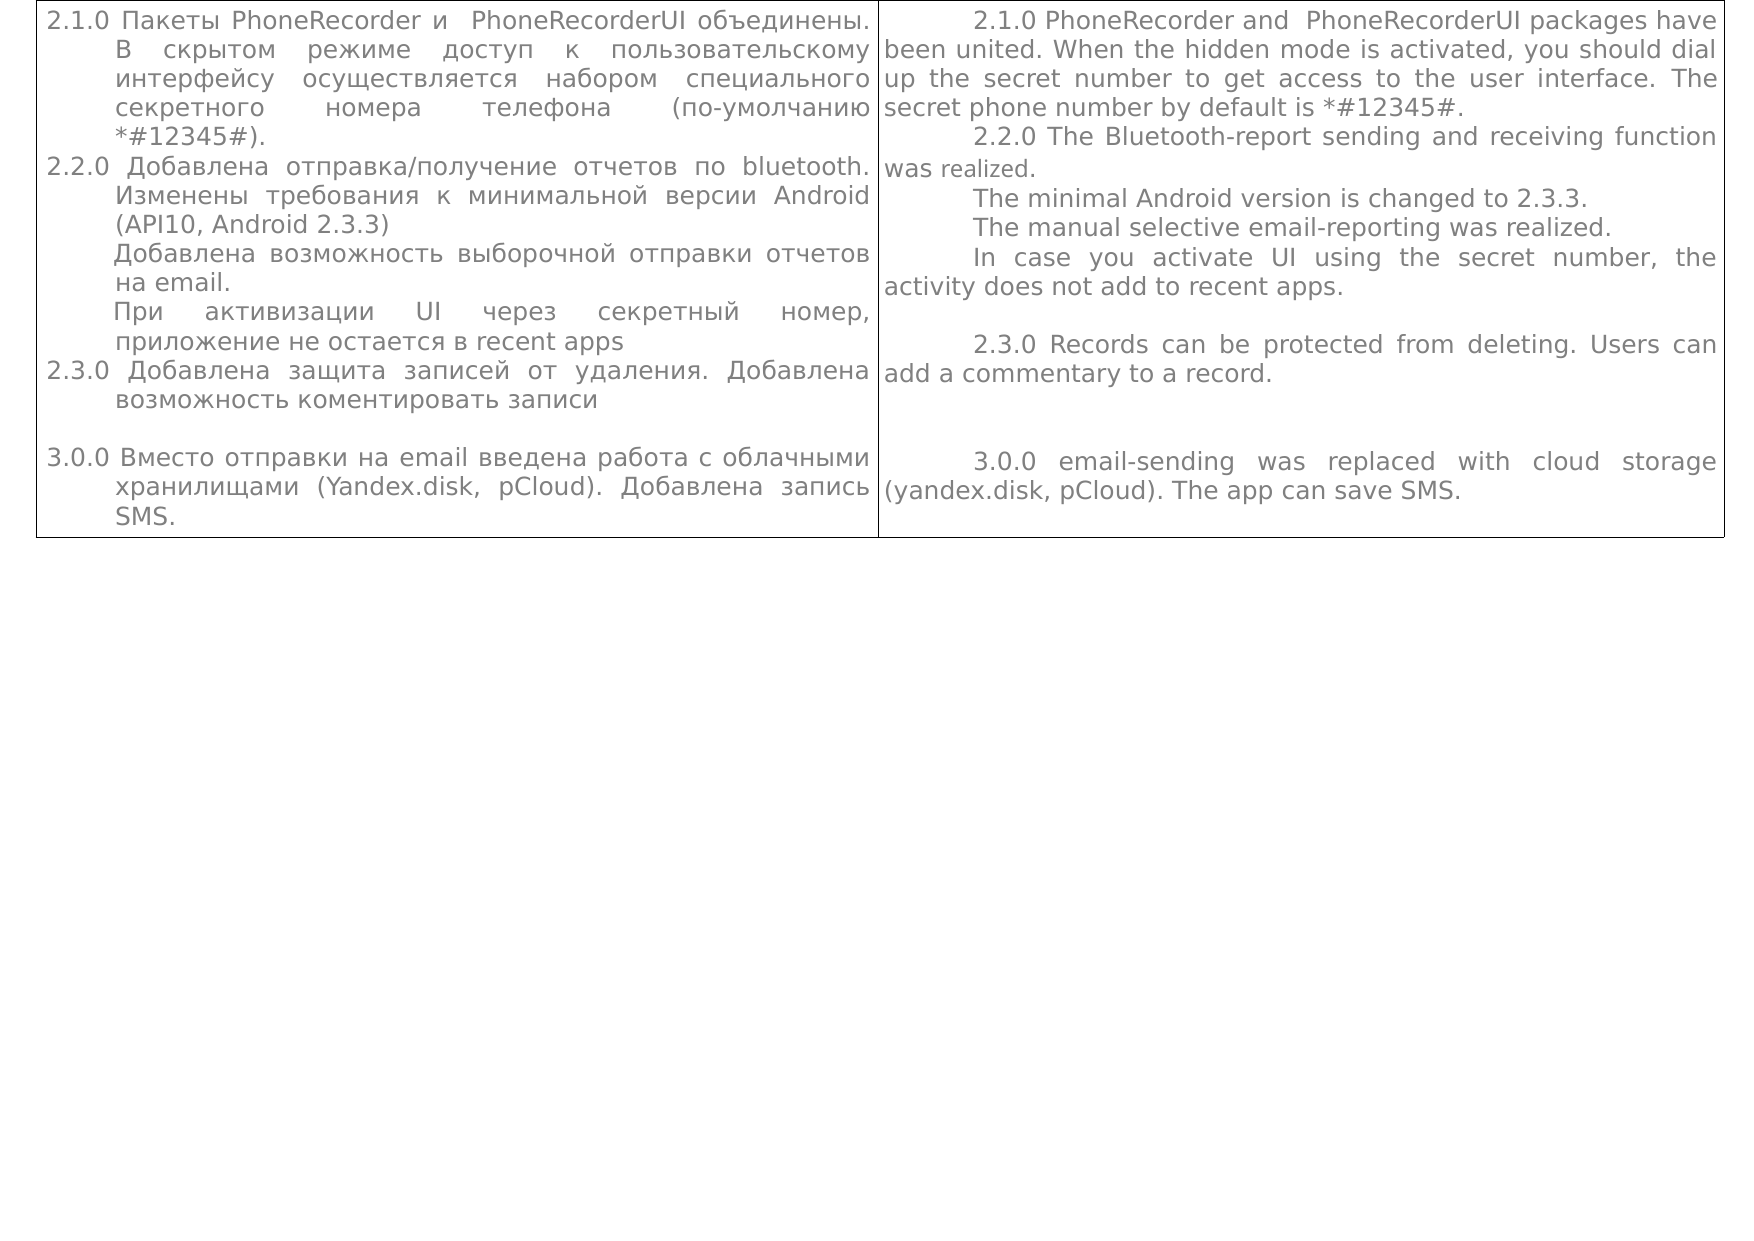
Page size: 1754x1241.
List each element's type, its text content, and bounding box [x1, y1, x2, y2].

table_cell 2.1.0 Пакеты PhoneRecorder и PhoneRecorderUI объединены. В скрытом режиме доступ к пользовательскому интерфейсу осуществляется набором специального секретного номера телефона (по-умолчанию *#12345#). 2.2.0 Добавлена отправка/получение отчетов по bluetooth. Изменены требования к минимальной версии Android (API10, Android 2.3.3) Добавлена возможность выборочной отправки отчетов на email. При активизации UI через секретный номер, приложение не остается в recent apps 2.3.0 Добавлена защита записей от удаления. Добавлена возможность коментировать записи 3.0.0 Вместо отправки на email введена работа с облачными хранилищами (Yandex.disk, pCloud). Добавлена запись SMS. [37, 1, 878, 537]
table_cell 2.1.0 PhoneRecorder and PhoneRecorderUI packages have been united. When the hidden mode is activated, you should dial up the secret number to get access to the user interface. The secret phone number by default is *#12345#. 2.2.0 The Bluetooth-report sending and receiving function was realized. The minimal Android version is changed to 2.3.3. The manual selective email-reporting was realized. In case you activate UI using the secret number, the activity does not add to recent apps. 2.3.0 Records can be protected from deleting. Users can add a commentary to a record. 3.0.0 email-sending was replaced with cloud storage (yandex.disk, pCloud). The app can save SMS. [879, 1, 1724, 537]
